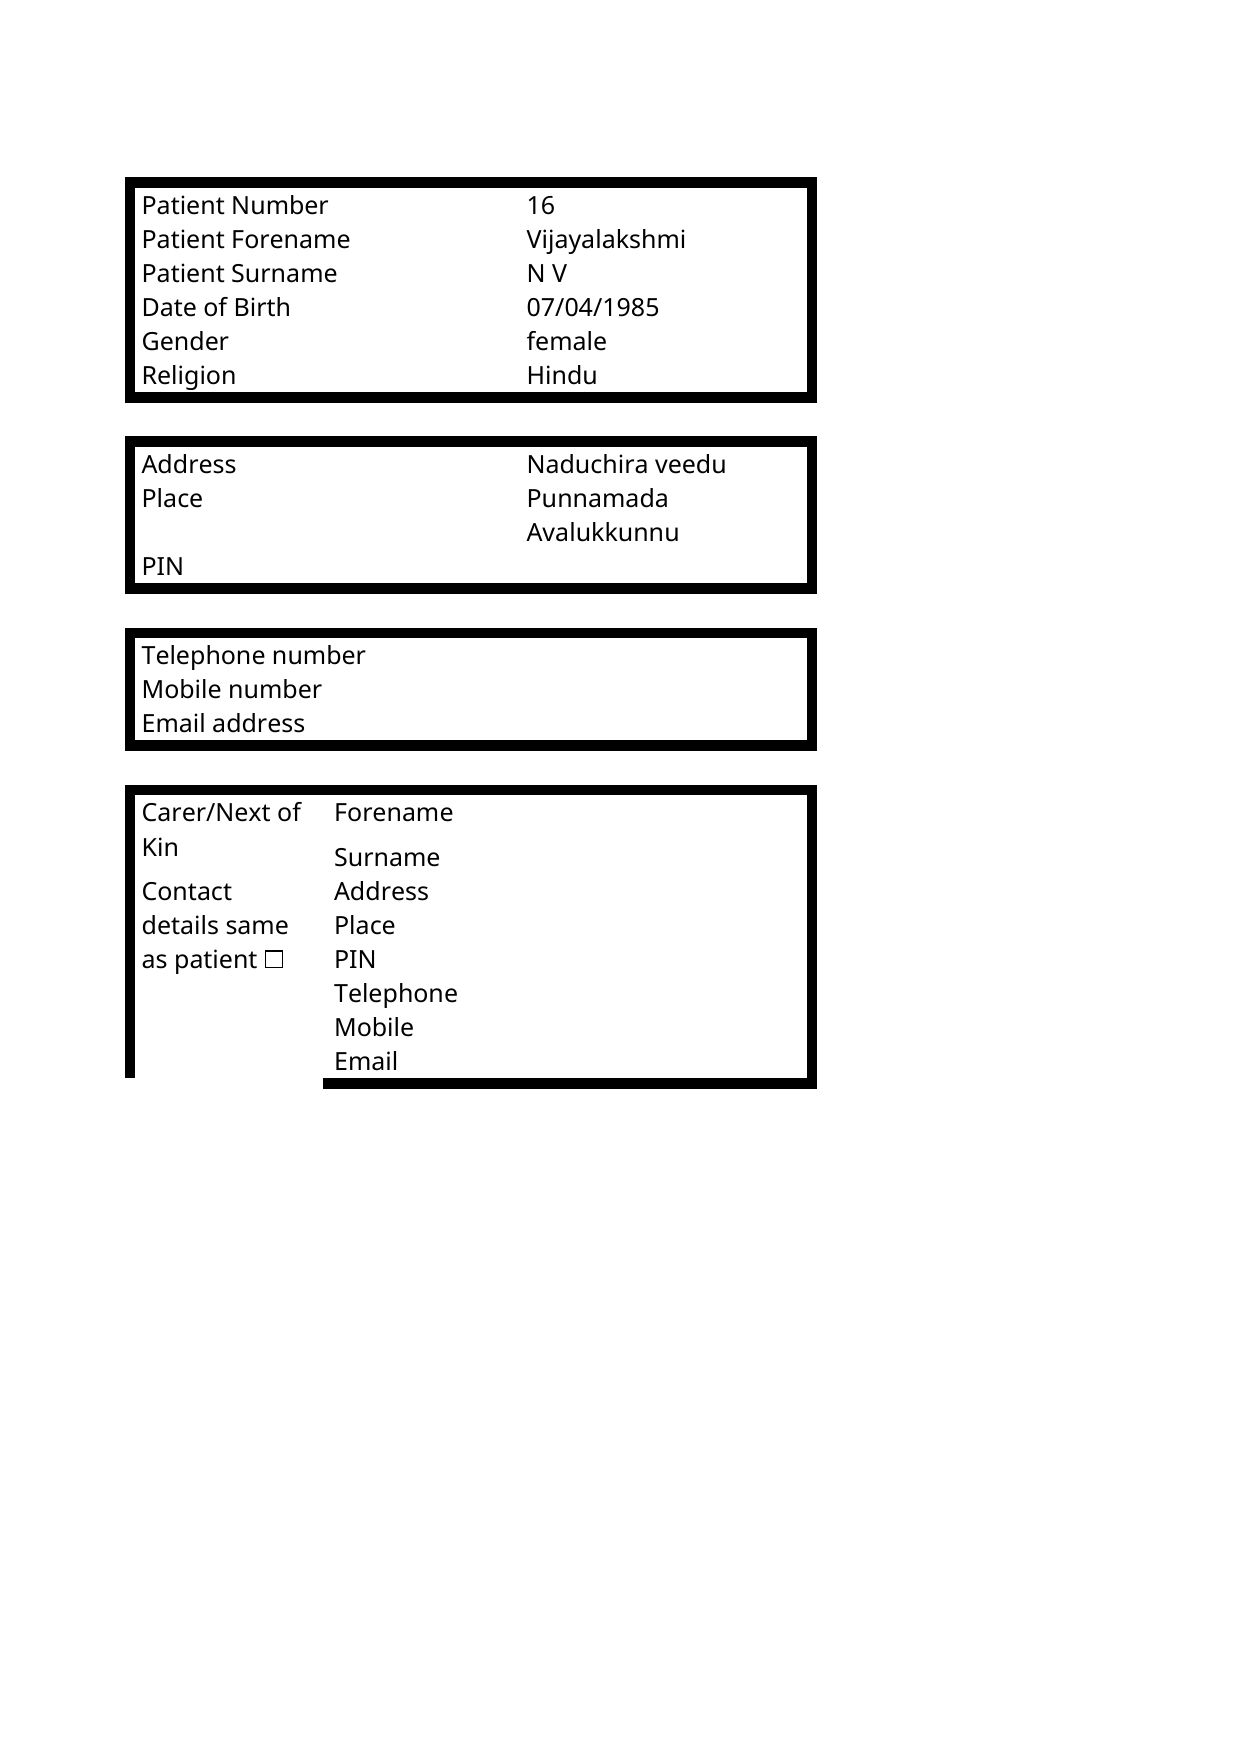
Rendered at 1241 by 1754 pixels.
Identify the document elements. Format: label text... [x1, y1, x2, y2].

table_header Patient Number [135, 188, 515, 222]
table_cell PIN [323, 942, 515, 976]
table_header 16 [515, 188, 807, 222]
table_cell [515, 942, 807, 976]
table_cell [515, 706, 807, 740]
table_cell female [515, 324, 807, 358]
table_cell N V [515, 256, 807, 290]
table_cell Email address [135, 706, 515, 740]
table_header Forename [323, 795, 515, 829]
table_cell [515, 908, 807, 942]
table_cell [515, 874, 807, 908]
table_cell Vijayalakshmi [515, 222, 807, 256]
table_header [515, 795, 807, 829]
table_cell [515, 829, 807, 874]
table_cell Gender [135, 324, 515, 358]
table_cell Mobile [323, 1010, 515, 1044]
table_cell Punnamada Avalukkunnu [515, 481, 807, 549]
table_cell [515, 672, 807, 706]
table_cell PIN [135, 549, 515, 583]
table_cell Patient Surname [135, 256, 515, 290]
table_cell [515, 976, 807, 1010]
table_header Telephone number [135, 638, 515, 672]
table_header Carer/Next of Kin [135, 795, 323, 874]
table_cell Mobile number [135, 672, 515, 706]
table_cell Address [323, 874, 515, 908]
table_cell Patient Forename [135, 222, 515, 256]
table_cell Contact details same as patient [135, 874, 323, 1078]
table_cell Place [323, 908, 515, 942]
table_cell 07/04/1985 [515, 290, 807, 324]
table_header [515, 638, 807, 672]
table_cell Hindu [515, 358, 807, 392]
table_header Naduchira veedu [515, 447, 807, 481]
table_header Address [135, 447, 515, 481]
table_cell Date of Birth [135, 290, 515, 324]
table_cell Telephone [323, 976, 515, 1010]
table_cell [515, 1044, 807, 1078]
table_cell [515, 549, 807, 583]
table_cell [515, 1010, 807, 1044]
table_cell Surname [323, 829, 515, 874]
table_cell Email [323, 1044, 515, 1078]
table_cell Place [135, 481, 515, 549]
table_cell Religion [135, 358, 515, 392]
